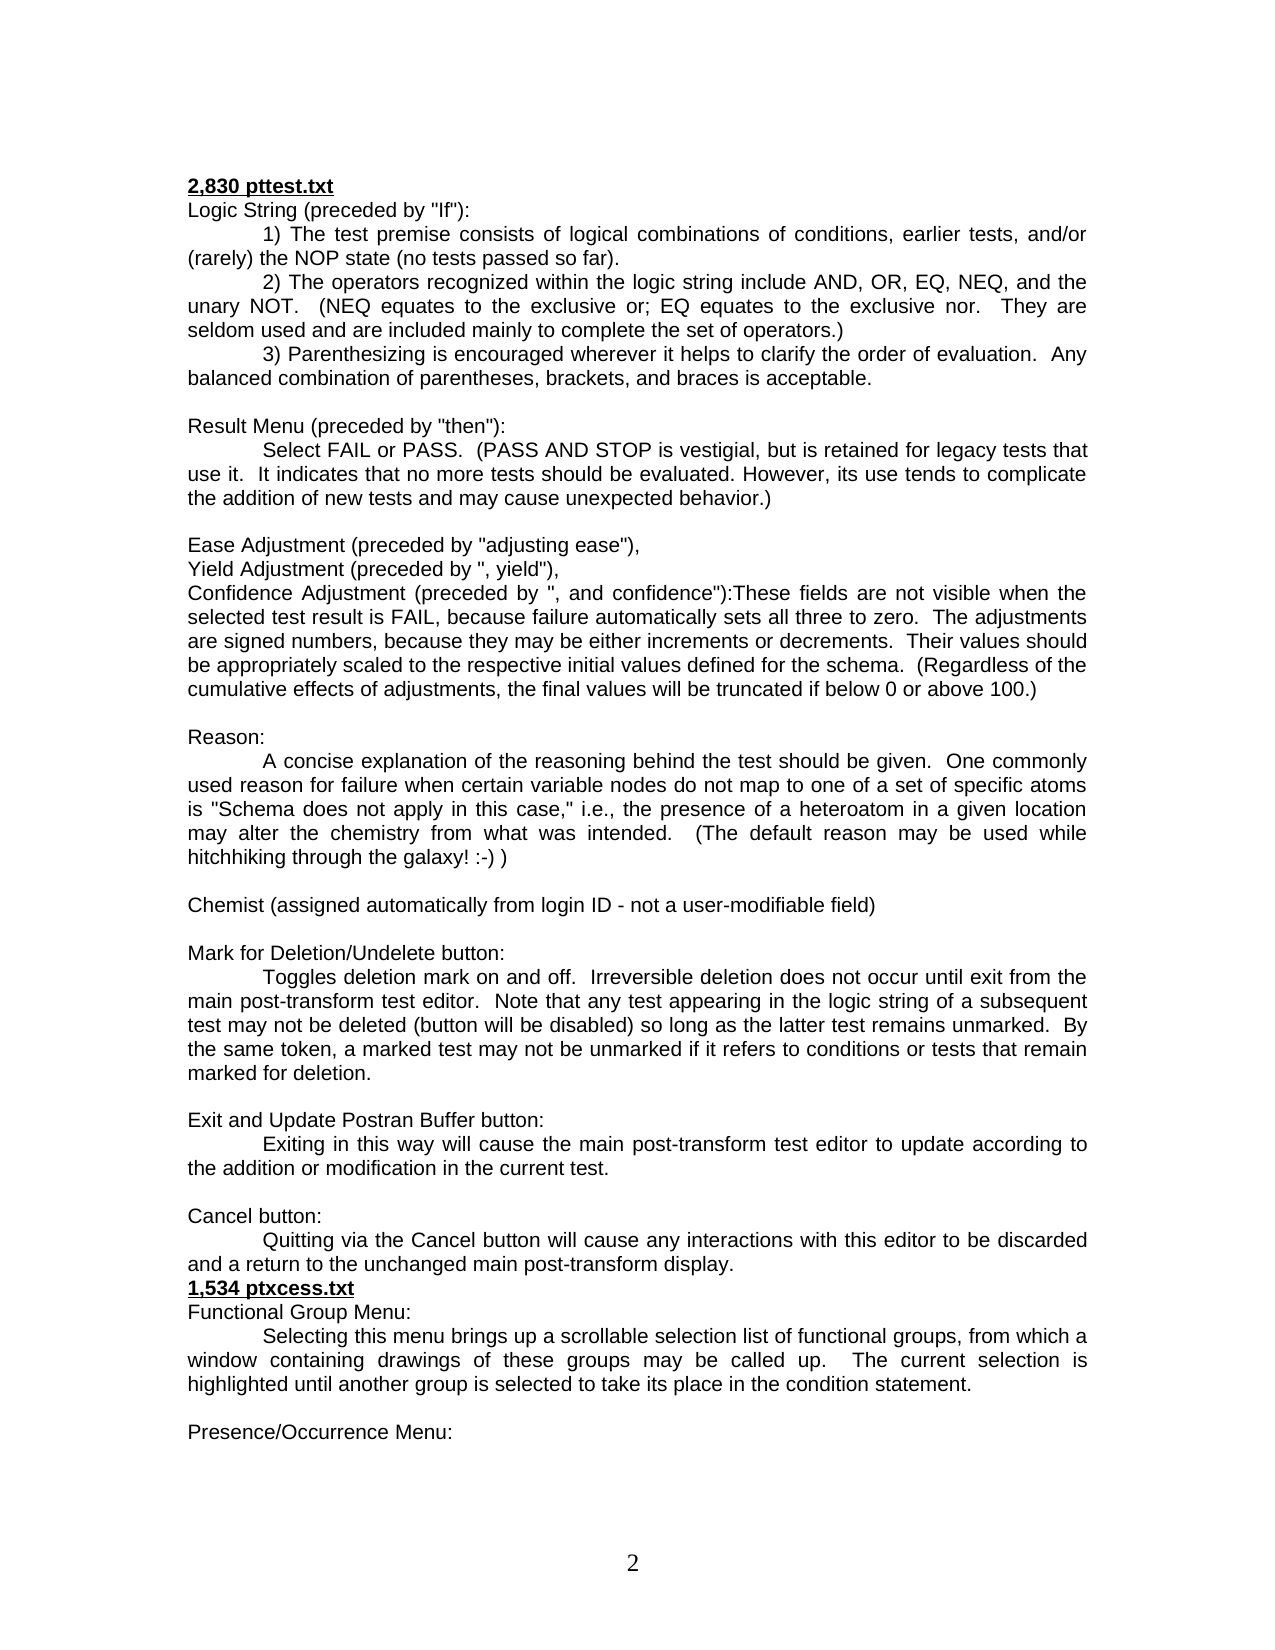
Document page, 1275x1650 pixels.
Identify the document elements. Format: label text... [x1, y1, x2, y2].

text Logic String (preceded by "If"): [187, 198, 1087, 222]
text Quitting via the Cancel button will cause any interactions with this editor to be discarded and a return to the unchanged main post-transform display. [187, 1228, 1087, 1276]
text Functional Group Menu: [187, 1300, 1087, 1324]
text Chemist (assigned automatically from login ID - not a user-modifiable field) [187, 893, 1087, 917]
text Ease Adjustment (preceded by "adjusting ease"), [187, 533, 1087, 557]
text Result Menu (preceded by "then"): [187, 413, 1087, 437]
text Select FAIL or PASS. (PASS AND STOP is vestigial, but is retained for legacy tests that use it. It indicates that no more tests should be evaluated. However, its use tends to complicate the addition of new tests and may cause unexpected behavior.) [187, 437, 1087, 509]
text 1,534 ptxcess.txt [187, 1276, 1087, 1300]
text Confidence Adjustment (preceded by ", and confidence"):These fields are not visible when the selected test result is FAIL, because failure automatically sets all three to zero. The adjustments are signed numbers, because they may be either increments or decrements. Their values should be appropriately scaled to the respective initial values defined for the schema. (Regardless of the cumulative effects of adjustments, the final values will be truncated if below 0 or above 100.) [187, 581, 1087, 701]
text Yield Adjustment (preceded by ", yield"), [187, 557, 1087, 581]
text 2) The operators recognized within the logic string include AND, OR, EQ, NEQ, and the unary NOT. (NEQ equates to the exclusive or; EQ equates to the exclusive nor. They are seldom used and are included mainly to complete the set of operators.) [187, 270, 1087, 342]
text 2,830 pttest.txt [187, 174, 1087, 198]
text Toggles deletion mark on and off. Irreversible deletion does not occur until exit from the main post-transform test editor. Note that any test appearing in the logic string of a subsequent test may not be deleted (button will be disabled) so long as the latter test remains unmarked. By the same token, a marked test may not be unmarked if it refers to conditions or tests that remain marked for deletion. [187, 964, 1087, 1084]
text Mark for Deletion/Undelete button: [187, 941, 1087, 964]
text Reason: [187, 725, 1087, 749]
text Exit and Update Postran Buffer button: [187, 1108, 1087, 1132]
text Selecting this menu brings up a scrollable selection list of functional groups, from which a window containing drawings of these groups may be called up. The current selection is highlighted until another group is selected to take its place in the condition statement. [187, 1324, 1087, 1396]
text A concise explanation of the reasoning behind the test should be given. One commonly used reason for failure when certain variable nodes do not map to one of a set of specific atoms is "Schema does not apply in this case," i.e., the presence of a heteroatom in a given location may alter the chemistry from what was intended. (The default reason may be used while hitchhiking through the galaxy! :-) ) [187, 749, 1087, 869]
text 1) The test premise consists of logical combinations of conditions, earlier tests, and/or (rarely) the NOP state (no tests passed so far). [187, 222, 1087, 270]
text Presence/Occurrence Menu: [187, 1420, 1087, 1444]
text 3) Parenthesizing is encouraged wherever it helps to clarify the order of evaluation. Any balanced combination of parentheses, brackets, and braces is acceptable. [187, 342, 1087, 389]
text Exiting in this way will cause the main post-transform test editor to update according to the addition or modification in the current test. [187, 1132, 1087, 1180]
text Cancel button: [187, 1204, 1087, 1228]
